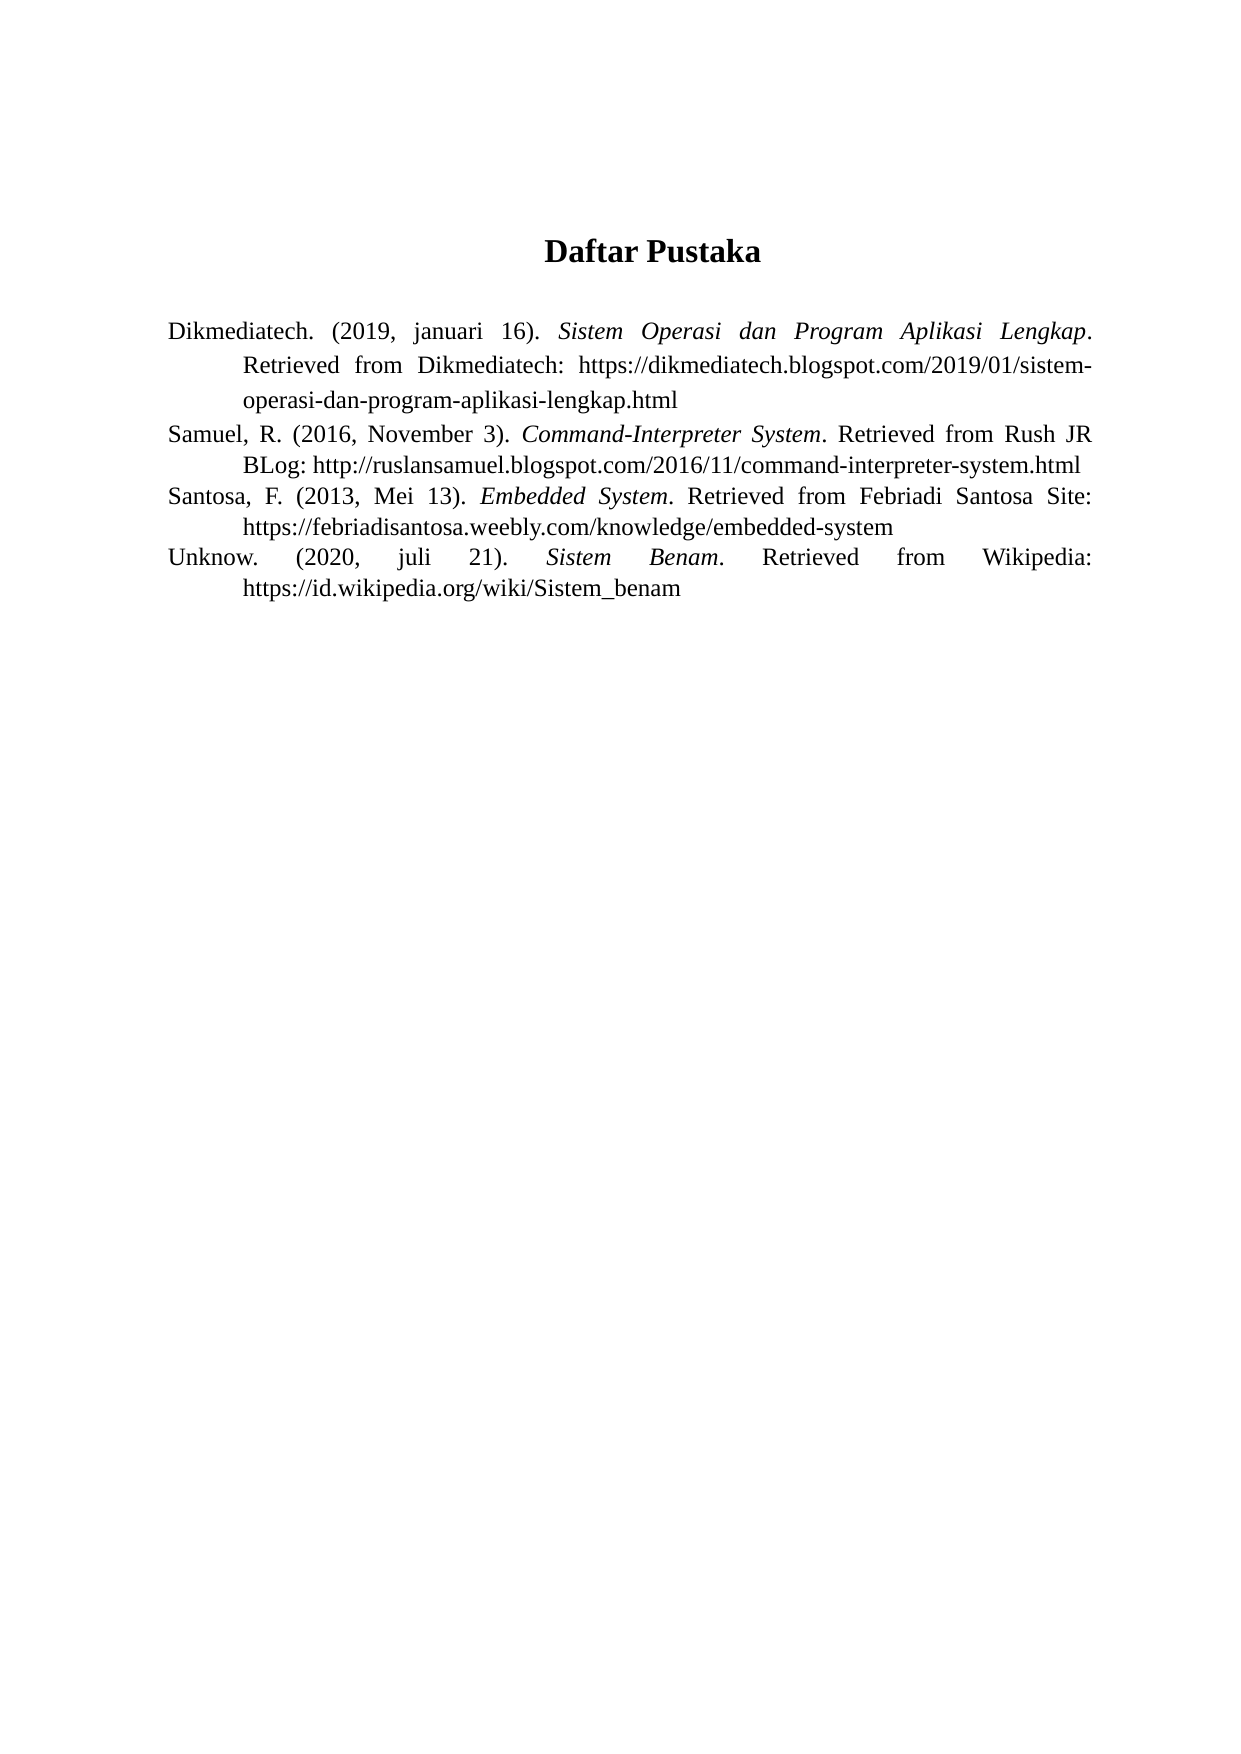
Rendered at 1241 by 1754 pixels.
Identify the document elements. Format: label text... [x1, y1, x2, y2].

text Unknow. (2020, juli 21). Sistem Benam. Retrieved from Wikipedia: https://id.wikipedia.org/wiki/Sistem_benam [168, 542, 1093, 602]
text Santosa, F. (2013, Mei 13). Embedded System. Retrieved from Febriadi Santosa Site: https://febriadisantosa.weebly.com/knowledge/embedded-system [168, 481, 1093, 541]
subtitle Daftar Pustaka [177, 231, 1093, 269]
text Dikmediatech. (2019, januari 16). Sistem Operasi dan Program Aplikasi Lengkap. Retrieved from Dikmediatech: https://dikmediatech.blogspot.com/2019/01/sistem-operasi-dan-program-aplikasi-lengkap.html [168, 316, 1093, 414]
text Samuel, R. (2016, November 3). Command-Interpreter System. Retrieved from Rush JR BLog: http://ruslansamuel.blogspot.com/2016/11/command-interpreter-system.html [168, 419, 1093, 479]
